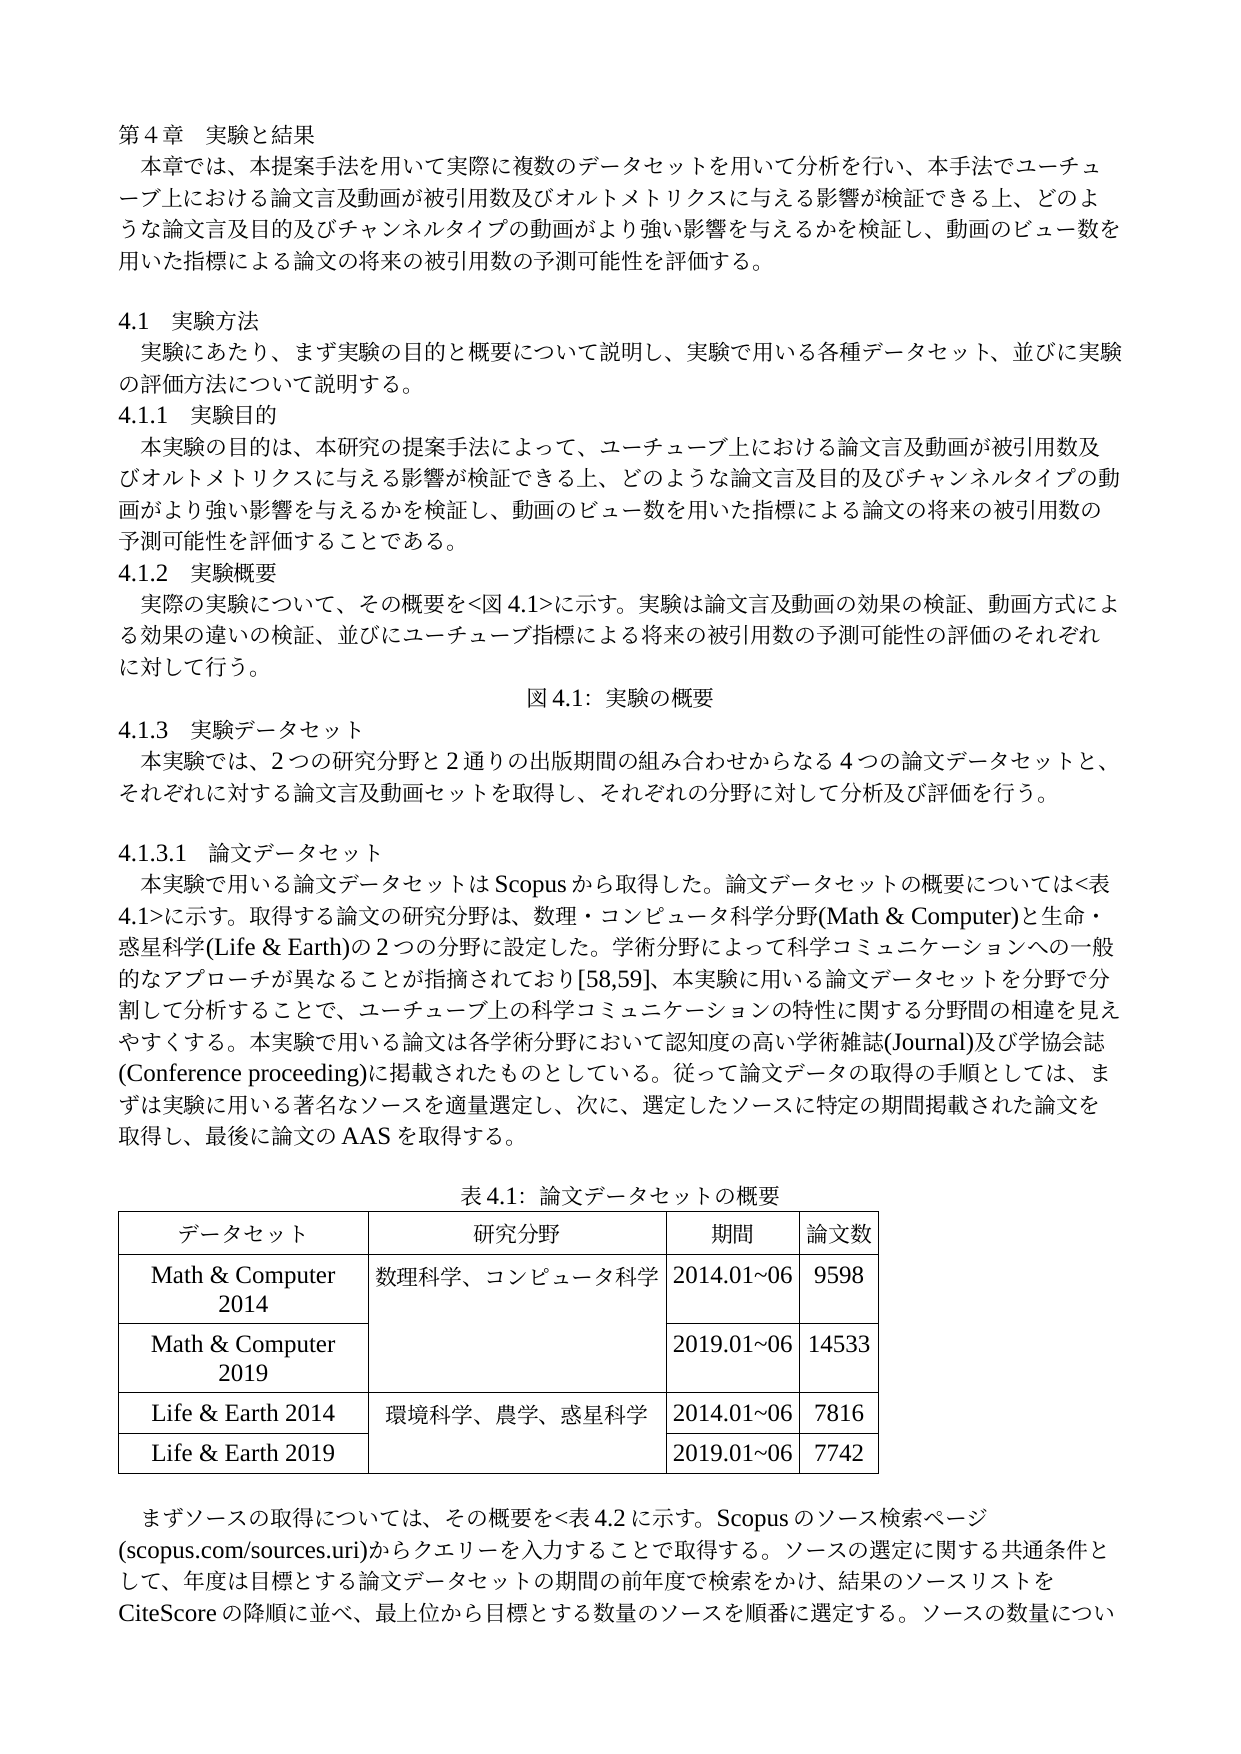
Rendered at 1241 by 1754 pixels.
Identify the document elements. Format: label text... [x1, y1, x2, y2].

text 本実験で用いる論文データセットはScopusから取得した。論文データセットの概要については<表4.1>に示す。取得する論文の研究分野は、数理・コンピュータ科学分野(Math & Computer)と生命・惑星科学(Life & Earth)の2つの分野に設定した。学術分野によって科学コミュニケーションへの一般的なアプローチが異なることが指摘されており[58,59]、本実験に用いる論文データセットを分野で分割して分析することで、ユーチューブ上の科学コミュニケーションの特性に関する分野間の相違を見えやすくする。本実験で用いる論文は各学術分野において認知度の高い学術雑誌(Journal)及び学協会誌(Conference proceeding)に掲載されたものとしている。従って論文データの取得の手順としては、まずは実験に用いる著名なソースを適量選定し、次に、選定したソースに特定の期間掲載された論文を取得し、最後に論文のAASを取得する。 [118, 868, 1122, 1151]
text 表4.1：論文データセットの概要 [118, 1179, 1122, 1211]
table_header 期間 [667, 1212, 799, 1254]
text 4.1.3 実験データセット [118, 713, 1122, 744]
table_cell 数理科学、コンピュータ科学 [369, 1255, 666, 1392]
table_cell 14533 [800, 1324, 878, 1392]
text 第４章 実験と結果 [118, 118, 1122, 149]
text 実際の実験について、その概要を<図4.1>に示す。実験は論文言及動画の効果の検証、動画方式による効果の違いの検証、並びにユーチューブ指標による将来の被引用数の予測可能性の評価のそれぞれに対して行う。 [118, 587, 1122, 682]
table_cell 7742 [800, 1434, 878, 1473]
text 図4.1：実験の概要 [118, 682, 1122, 713]
text 本章では、本提案手法を用いて実際に複数のデータセットを用いて分析を行い、本手法でユーチューブ上における論文言及動画が被引用数及びオルトメトリクスに与える影響が検証できる上、どのような論文言及目的及びチャンネルタイプの動画がより強い影響を与えるかを検証し、動画のビュー数を用いた指標による論文の将来の被引用数の予測可能性を評価する。 [118, 149, 1122, 275]
text 4.1.1 実験目的 [118, 398, 1122, 430]
table_cell 環境科学、農学、惑星科学 [369, 1393, 666, 1473]
table_cell 2019.01~06 [667, 1434, 799, 1473]
text 本実験では、2つの研究分野と2通りの出版期間の組み合わせからなる4つの論文データセットと、それぞれに対する論文言及動画セットを取得し、それぞれの分野に対して分析及び評価を行う。 [118, 744, 1122, 807]
table_cell Math & Computer 2014 [119, 1255, 368, 1323]
text まずソースの取得については、その概要を<表4.2に示す。Scopusのソース検索ページ(scopus.com/sources.uri)からクエリーを入力することで取得する。ソースの選定に関する共通条件として、年度は目標とする論文データセットの期間の前年度で検索をかけ、結果のソースリストをCiteScoreの降順に並べ、最上位から目標とする数量のソースを順番に選定する。ソースの数量につい [118, 1502, 1122, 1627]
table_cell Math & Computer 2019 [119, 1324, 368, 1392]
table_cell 9598 [800, 1255, 878, 1323]
table_cell 2014.01~06 [667, 1255, 799, 1323]
text 4.1.3.1 論文データセット [118, 836, 1122, 868]
table_cell 2019.01~06 [667, 1324, 799, 1392]
table_header 論文数 [800, 1212, 878, 1254]
text 4.1.2 実験概要 [118, 556, 1122, 587]
text 実験にあたり、まず実験の目的と概要について説明し、実験で用いる各種データセット、並びに実験の評価方法について説明する。 [118, 336, 1122, 398]
table_cell 2014.01~06 [667, 1393, 799, 1432]
table_cell Life & Earth 2014 [119, 1393, 368, 1432]
table_header データセット [119, 1212, 368, 1254]
text 4.1 実験方法 [118, 304, 1122, 336]
table_cell Life & Earth 2019 [119, 1434, 368, 1473]
table_cell 7816 [800, 1393, 878, 1432]
text 本実験の目的は、本研究の提案手法によって、ユーチューブ上における論文言及動画が被引用数及びオルトメトリクスに与える影響が検証できる上、どのような論文言及目的及びチャンネルタイプの動画がより強い影響を与えるかを検証し、動画のビュー数を用いた指標による論文の将来の被引用数の予測可能性を評価することである。 [118, 430, 1122, 556]
table_header 研究分野 [369, 1212, 666, 1254]
